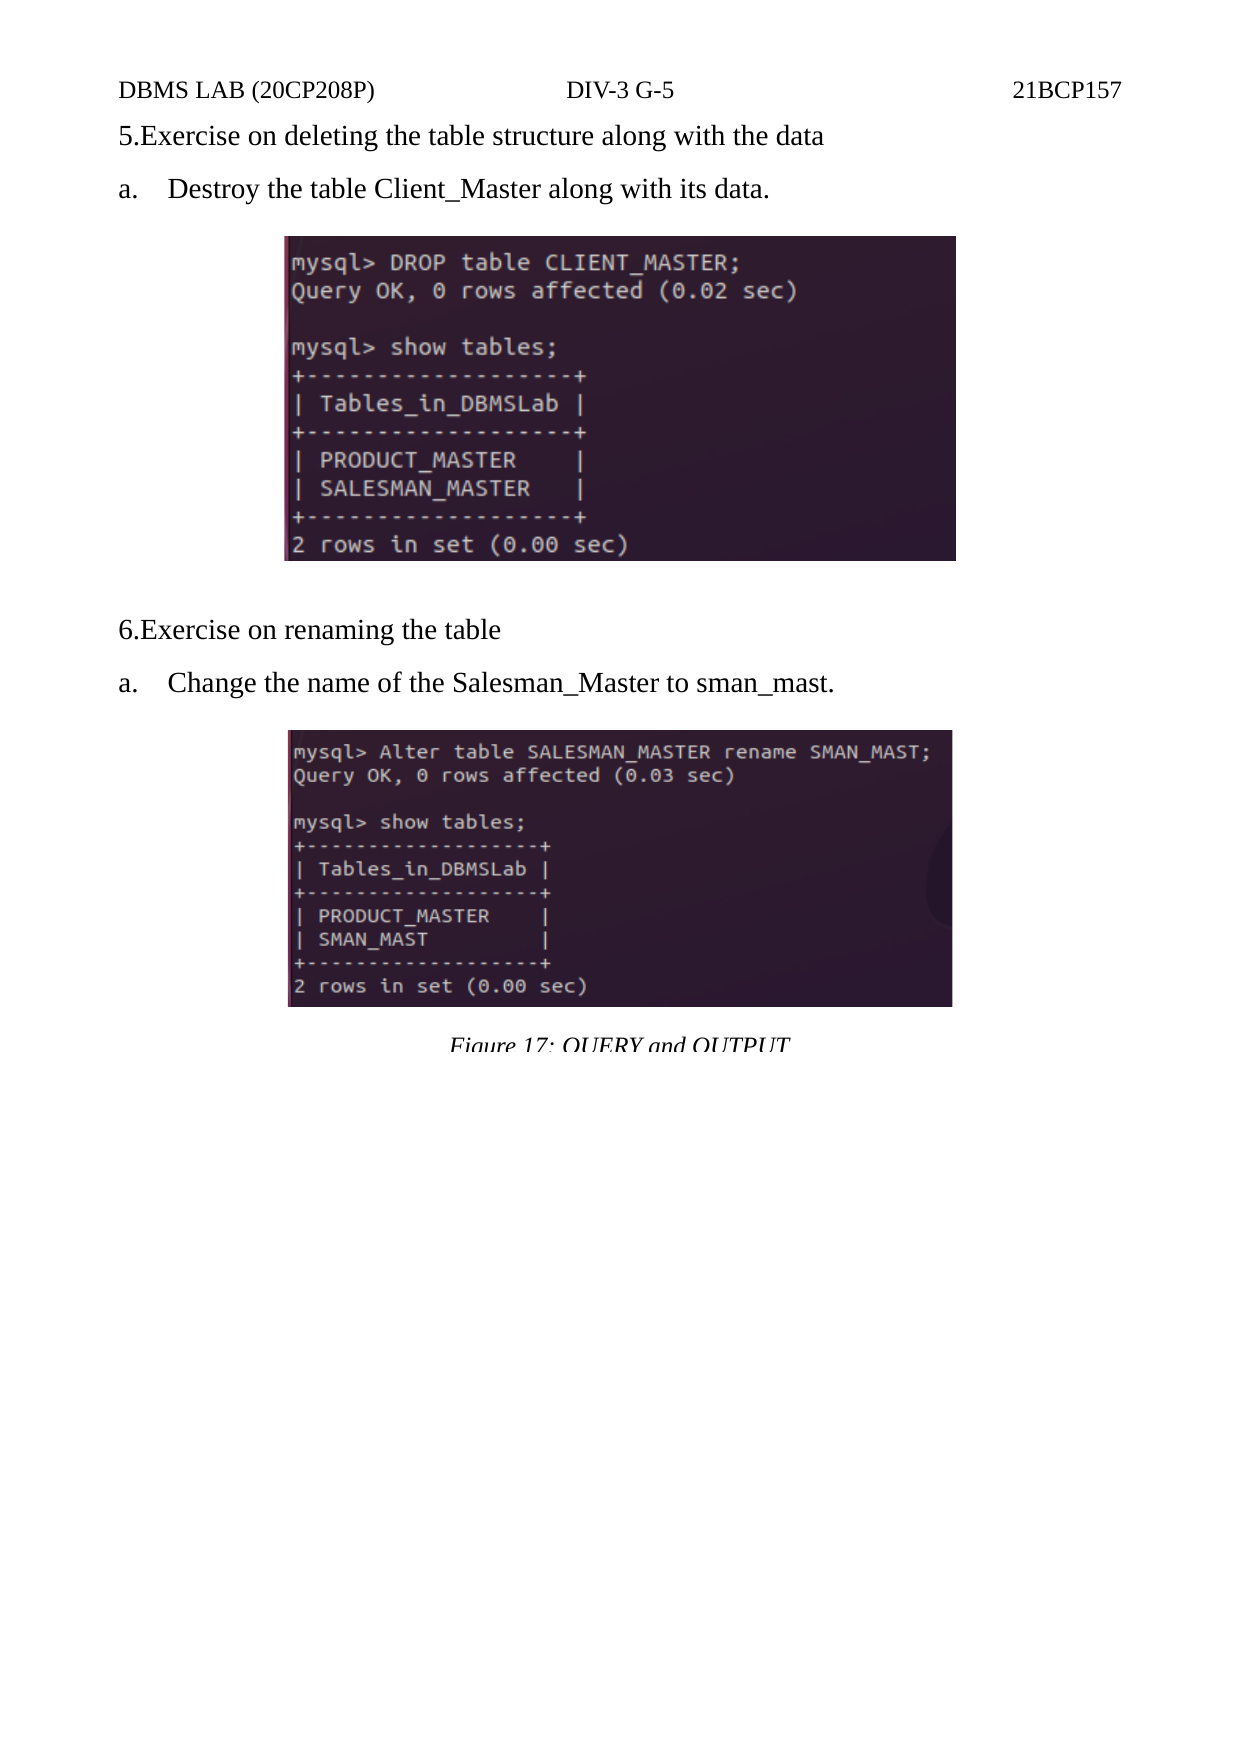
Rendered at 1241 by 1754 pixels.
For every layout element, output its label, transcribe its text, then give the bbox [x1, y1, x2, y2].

text a. Destroy the table Client_Master along with its data. [118, 171, 1122, 205]
text Figure 17: QUERY and OUTPUT [239, 1031, 1001, 1051]
text 5.Exercise on deleting the table structure along with the data [118, 118, 1122, 152]
text a. Change the name of the Salesman_Master to sman_mast. [118, 665, 1122, 699]
text 6.Exercise on renaming the table [118, 612, 1122, 646]
